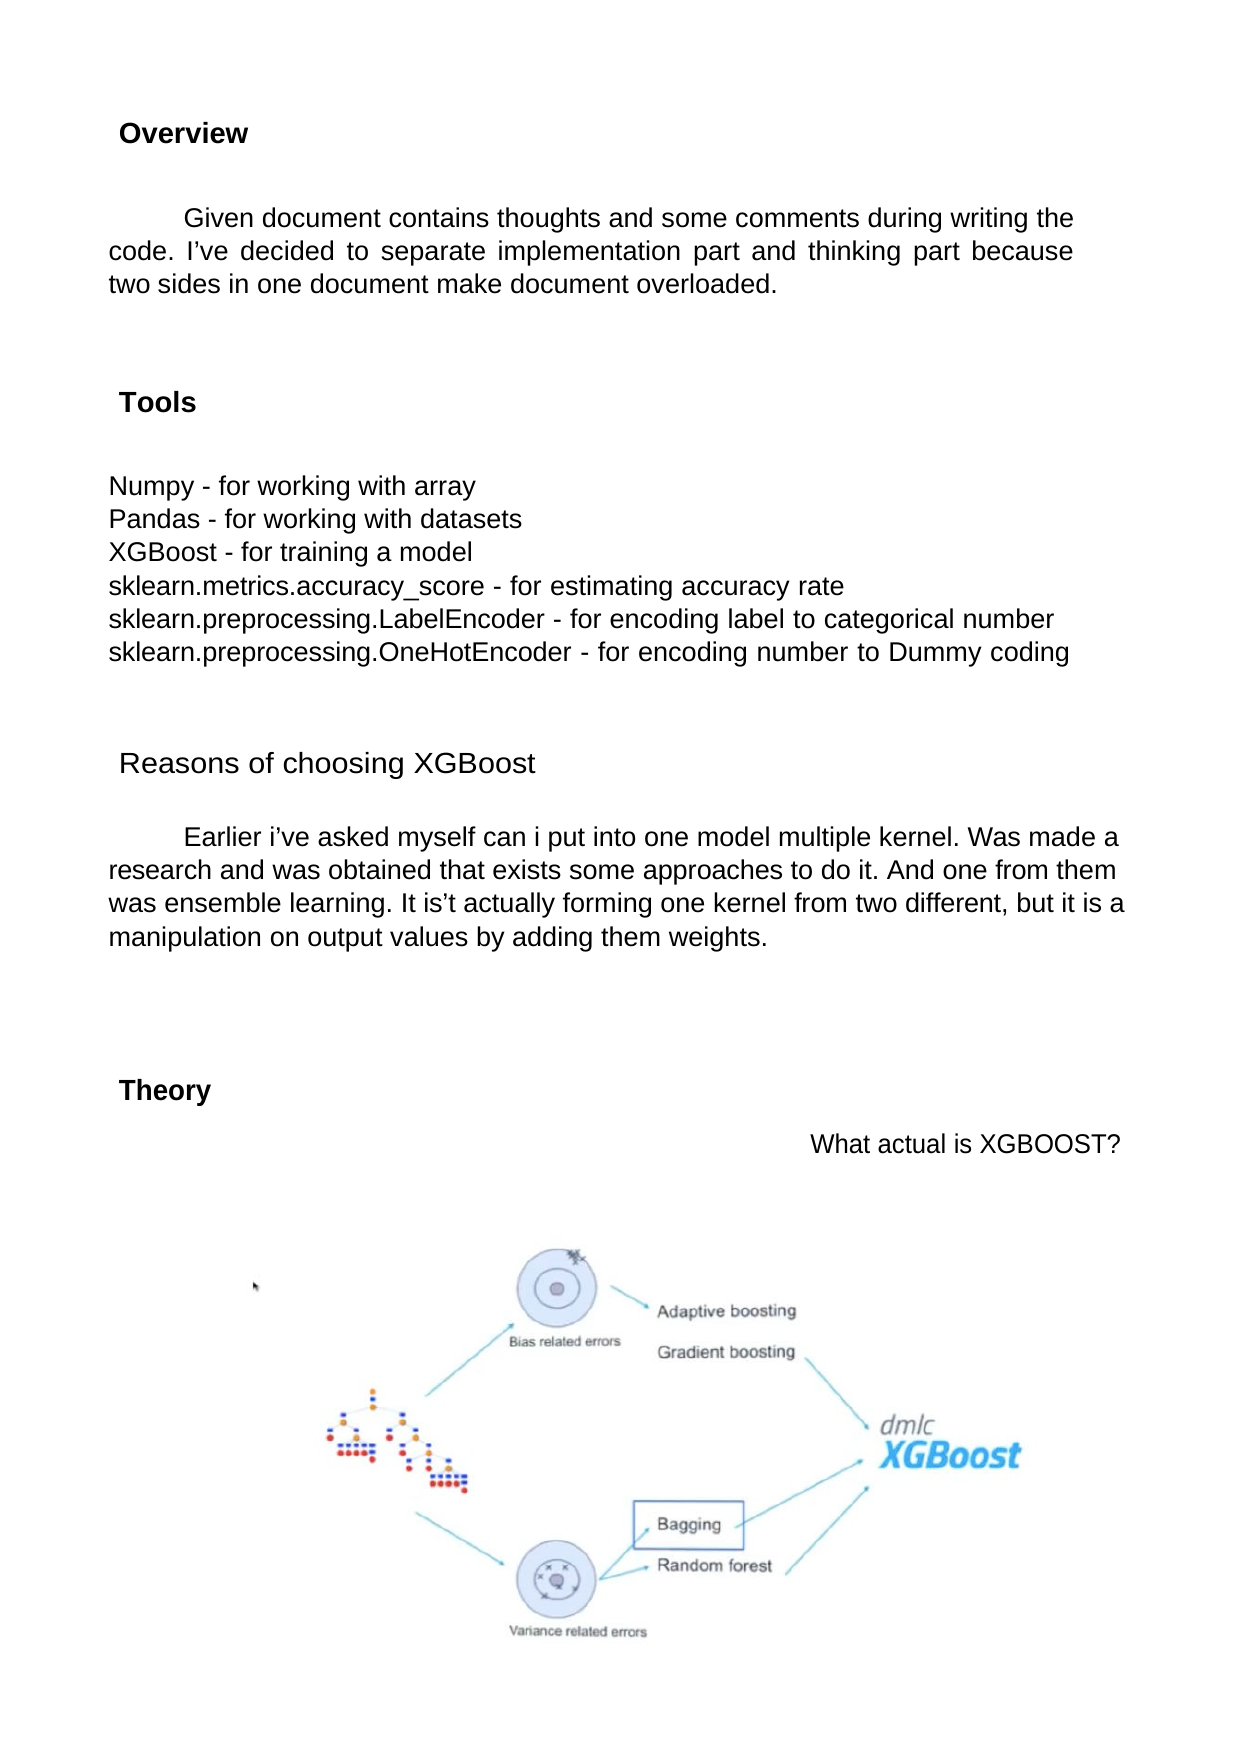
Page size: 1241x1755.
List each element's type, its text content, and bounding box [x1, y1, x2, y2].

text Numpy - for working with array Pandas - for working with datasets XGBoost - for training a model [108, 470, 532, 568]
text What actual is XGBOOST? [810, 1128, 1134, 1159]
picture [238, 1200, 1117, 1699]
subtitle Theory [119, 1073, 215, 1106]
text Given document contains thoughts and some comments during writing the code. I’ve decided to separate implementation part and thinking part because two sides in one document make document overloaded. [108, 202, 1074, 299]
subtitle Reasons of choosing XGBoost [119, 746, 1134, 780]
subtitle Overview [119, 116, 1134, 150]
text sklearn.metrics.accuracy_score - for estimating accuracy rate sklearn.preprocessing.LabelEncoder - for encoding label to categorical number sklearn.preprocessing.OneHotEncoder - for encoding number to Dummy coding [108, 569, 1134, 667]
subtitle Tools [119, 385, 1134, 418]
text Earlier i’ve asked myself can i put into one model multiple kernel. Was made a research and was obtained that exists some approaches to do it. And one from them was ensemble learning. It is’t actually forming one kernel from two different, but it is a manipulation on output values by adding them weights. [108, 821, 1134, 952]
